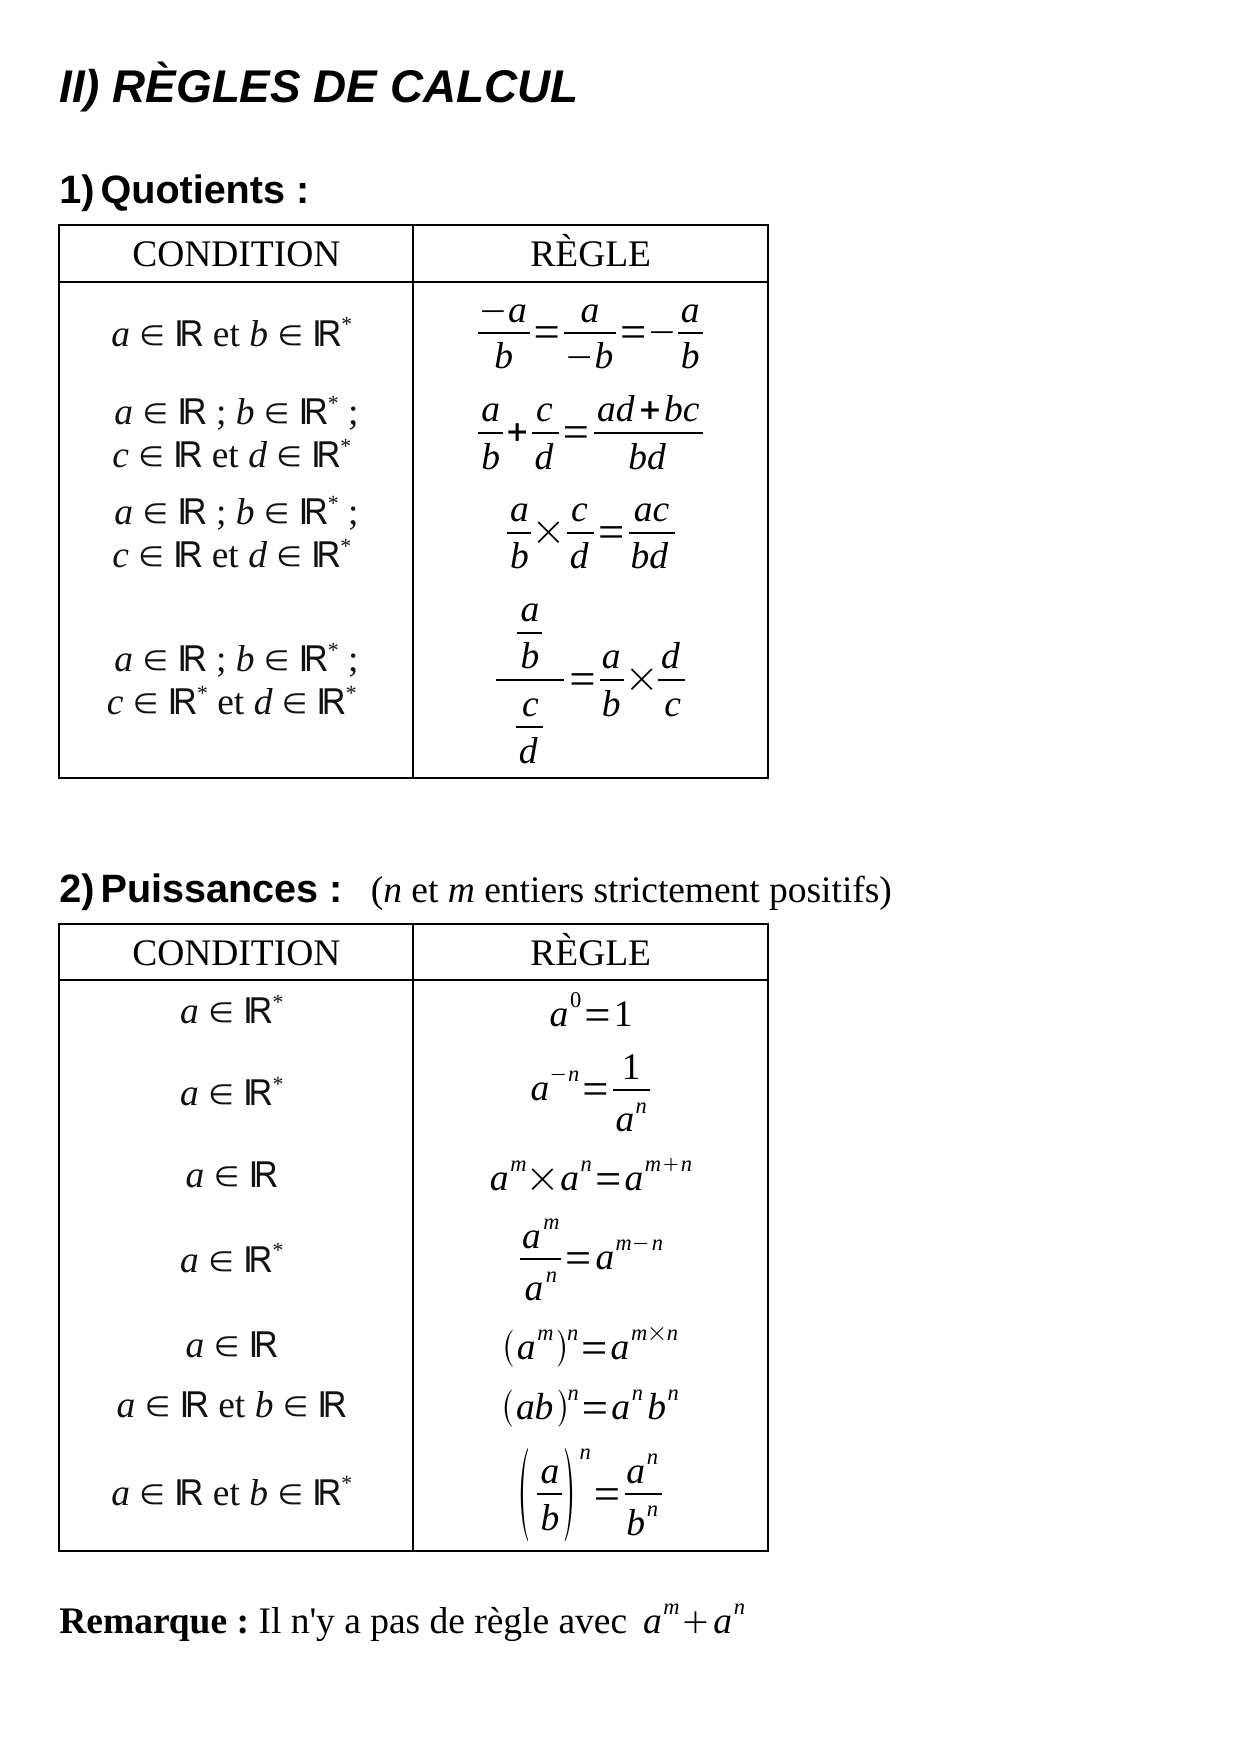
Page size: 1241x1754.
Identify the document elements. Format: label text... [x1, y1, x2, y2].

table_cell [414, 1374, 767, 1434]
table_cell [414, 1145, 767, 1204]
table_header RÈGLE [414, 226, 767, 281]
table_cell [414, 483, 767, 583]
table_cell a ∈ ℝ et b ∈ ℝ* [60, 283, 412, 383]
text Remarque : Il n'y a pas de règle avec [59, 1595, 1181, 1642]
table_cell [414, 1204, 767, 1314]
table_cell a ∈ ℝ ; b ∈ ℝ* ; c ∈ ℝ et d ∈ ℝ* [60, 483, 412, 583]
list RÈGLES DE CALCUL [59, 59, 1181, 112]
table_cell [414, 981, 767, 1040]
table_cell a ∈ ℝ* [60, 1204, 412, 1314]
table_cell a ∈ ℝ ; b ∈ ℝ* ; c ∈ ℝ* et d ∈ ℝ* [60, 583, 412, 777]
table_cell [414, 283, 767, 383]
table_cell a ∈ ℝ [60, 1315, 412, 1374]
table_cell [414, 1040, 767, 1145]
table_cell a ∈ ℝ et b ∈ ℝ* [60, 1434, 412, 1549]
list Puissances : (n et m entiers strictement positifs) [59, 865, 1181, 911]
table_cell [414, 1434, 767, 1549]
table_cell [414, 583, 767, 777]
table_cell a ∈ ℝ [60, 1145, 412, 1204]
table_cell [414, 383, 767, 483]
table_header RÈGLE [414, 925, 767, 979]
list Quotients : [59, 167, 1181, 212]
table_cell a ∈ ℝ* [60, 1040, 412, 1145]
table_cell [414, 1315, 767, 1374]
table_cell a ∈ ℝ ; b ∈ ℝ* ; c ∈ ℝ et d ∈ ℝ* [60, 383, 412, 483]
table_cell a ∈ ℝ et b ∈ ℝ [60, 1374, 412, 1434]
table_cell a ∈ ℝ* [60, 981, 412, 1040]
table_header CONDITION [60, 226, 412, 281]
table_header CONDITION [60, 925, 412, 979]
